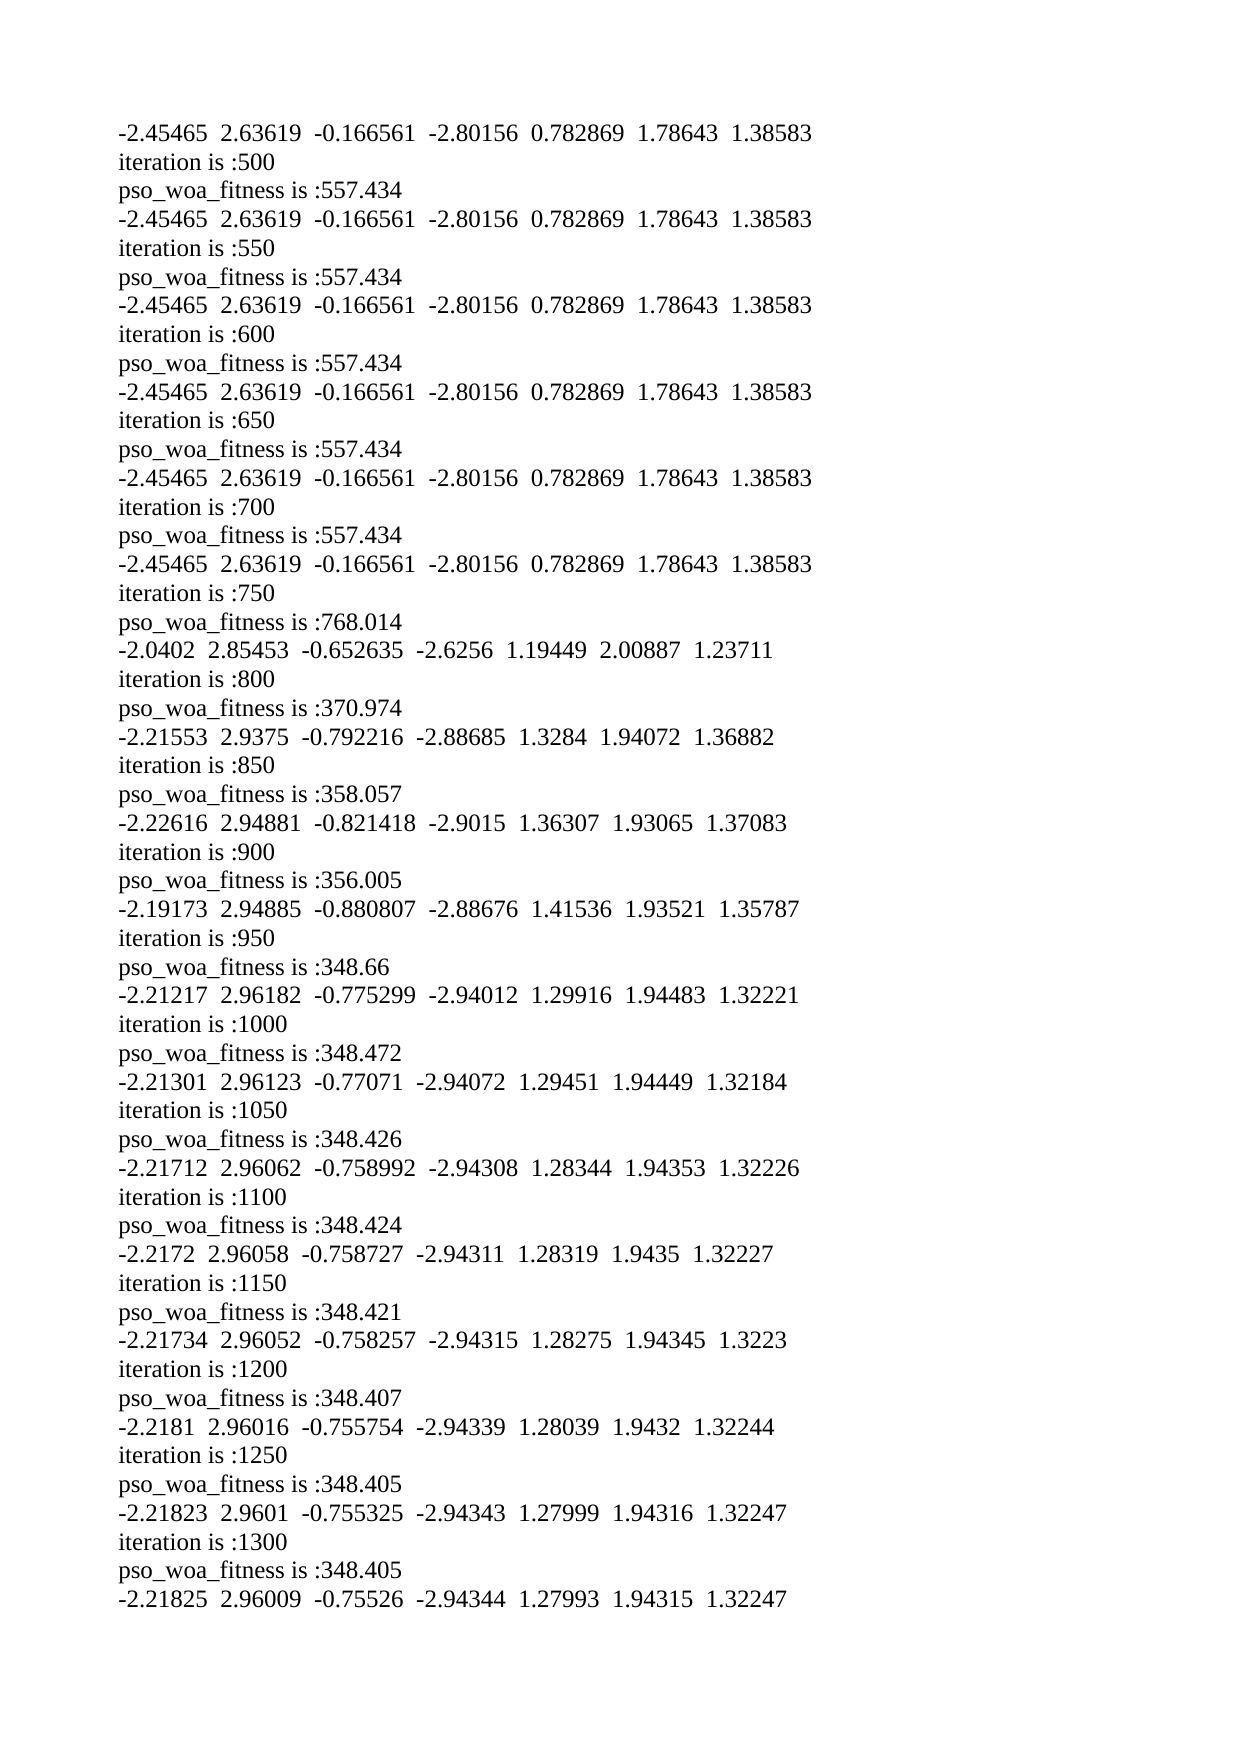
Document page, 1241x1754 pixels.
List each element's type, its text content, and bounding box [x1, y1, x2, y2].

text pso_woa_fitness is :358.057 [118, 779, 1122, 808]
text -2.21712 2.96062 -0.758992 -2.94308 1.28344 1.94353 1.32226 [118, 1153, 1122, 1182]
text pso_woa_fitness is :557.434 [118, 348, 1122, 377]
text iteration is :1300 [118, 1527, 1122, 1556]
text pso_woa_fitness is :768.014 [118, 607, 1122, 636]
text -2.0402 2.85453 -0.652635 -2.6256 1.19449 2.00887 1.23711 [118, 636, 1122, 664]
text -2.45465 2.63619 -0.166561 -2.80156 0.782869 1.78643 1.38583 [118, 463, 1122, 492]
text iteration is :550 [118, 233, 1122, 262]
text pso_woa_fitness is :348.66 [118, 952, 1122, 981]
text iteration is :800 [118, 664, 1122, 693]
text pso_woa_fitness is :557.434 [118, 176, 1122, 204]
text iteration is :1100 [118, 1182, 1122, 1211]
text iteration is :600 [118, 319, 1122, 348]
text iteration is :1150 [118, 1268, 1122, 1297]
text pso_woa_fitness is :370.974 [118, 693, 1122, 722]
text -2.45465 2.63619 -0.166561 -2.80156 0.782869 1.78643 1.38583 [118, 204, 1122, 233]
text pso_woa_fitness is :348.407 [118, 1383, 1122, 1412]
text iteration is :950 [118, 923, 1122, 952]
text pso_woa_fitness is :557.434 [118, 262, 1122, 291]
text pso_woa_fitness is :557.434 [118, 434, 1122, 463]
text -2.21553 2.9375 -0.792216 -2.88685 1.3284 1.94072 1.36882 [118, 722, 1122, 751]
text iteration is :1250 [118, 1441, 1122, 1469]
text -2.19173 2.94885 -0.880807 -2.88676 1.41536 1.93521 1.35787 [118, 894, 1122, 923]
text iteration is :850 [118, 751, 1122, 779]
text pso_woa_fitness is :348.472 [118, 1038, 1122, 1067]
text -2.45465 2.63619 -0.166561 -2.80156 0.782869 1.78643 1.38583 [118, 549, 1122, 578]
text iteration is :900 [118, 837, 1122, 866]
text pso_woa_fitness is :557.434 [118, 521, 1122, 549]
text -2.21825 2.96009 -0.75526 -2.94344 1.27993 1.94315 1.32247 [118, 1584, 1122, 1613]
text -2.45465 2.63619 -0.166561 -2.80156 0.782869 1.78643 1.38583 [118, 291, 1122, 319]
text pso_woa_fitness is :356.005 [118, 866, 1122, 894]
text pso_woa_fitness is :348.405 [118, 1469, 1122, 1498]
text -2.21301 2.96123 -0.77071 -2.94072 1.29451 1.94449 1.32184 [118, 1067, 1122, 1096]
text -2.2181 2.96016 -0.755754 -2.94339 1.28039 1.9432 1.32244 [118, 1412, 1122, 1441]
text iteration is :1200 [118, 1354, 1122, 1383]
text iteration is :750 [118, 578, 1122, 607]
text -2.45465 2.63619 -0.166561 -2.80156 0.782869 1.78643 1.38583 [118, 118, 1122, 147]
text -2.21217 2.96182 -0.775299 -2.94012 1.29916 1.94483 1.32221 [118, 981, 1122, 1009]
text pso_woa_fitness is :348.405 [118, 1556, 1122, 1584]
text pso_woa_fitness is :348.426 [118, 1124, 1122, 1153]
text -2.22616 2.94881 -0.821418 -2.9015 1.36307 1.93065 1.37083 [118, 808, 1122, 837]
text -2.45465 2.63619 -0.166561 -2.80156 0.782869 1.78643 1.38583 [118, 377, 1122, 406]
text pso_woa_fitness is :348.421 [118, 1297, 1122, 1326]
text iteration is :650 [118, 406, 1122, 434]
text iteration is :1050 [118, 1096, 1122, 1124]
text iteration is :1000 [118, 1009, 1122, 1038]
text -2.21823 2.9601 -0.755325 -2.94343 1.27999 1.94316 1.32247 [118, 1498, 1122, 1527]
text iteration is :500 [118, 147, 1122, 176]
text -2.21734 2.96052 -0.758257 -2.94315 1.28275 1.94345 1.3223 [118, 1326, 1122, 1354]
text iteration is :700 [118, 492, 1122, 521]
text -2.2172 2.96058 -0.758727 -2.94311 1.28319 1.9435 1.32227 [118, 1239, 1122, 1268]
text pso_woa_fitness is :348.424 [118, 1211, 1122, 1239]
